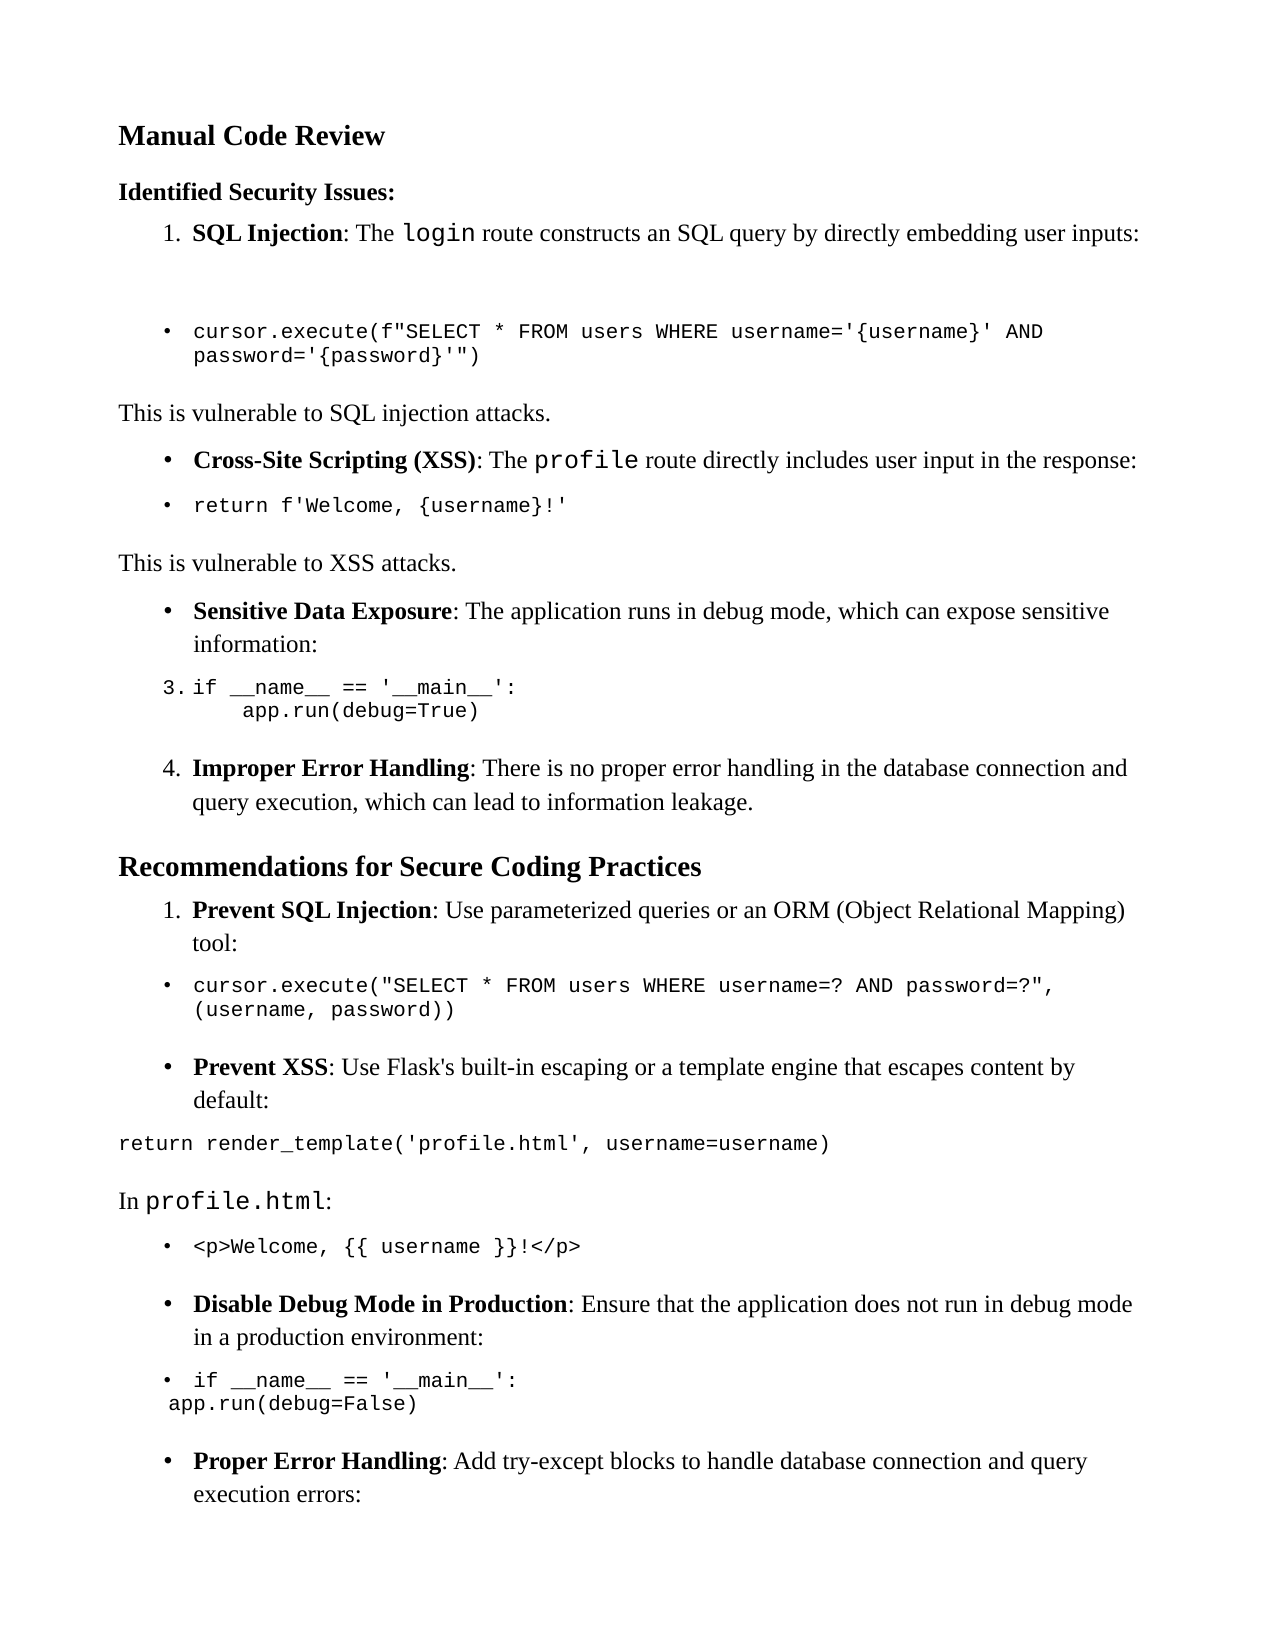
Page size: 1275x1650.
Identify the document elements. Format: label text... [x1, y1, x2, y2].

subtitle Identified Security Issues: [118, 177, 1157, 205]
list <p>Welcome, {{ username }}!</p> [164, 1236, 1157, 1259]
list cursor.execute(f"SELECT * FROM users WHERE username='{username}' AND password='{password}'") [164, 321, 1157, 368]
list if __name__ == '__main__': [162, 677, 1157, 700]
list Prevent XSS: Use Flask's built-in escaping or a template engine that escapes content by default: [164, 1052, 1157, 1114]
list Disable Debug Mode in Production: Ensure that the application does not run in debug mode in a production environment: [164, 1289, 1157, 1351]
list cursor.execute("SELECT * FROM users WHERE username=? AND password=?", (username, password)) [164, 975, 1157, 1023]
text This is vulnerable to SQL injection attacks. [118, 398, 1157, 427]
list Cross-Site Scripting (XSS): The profile route directly includes user input in the response: [164, 445, 1157, 476]
list return f'Welcome, {username}!' [164, 495, 1157, 519]
text In profile.html: [118, 1186, 1157, 1217]
text app.run(debug=False) [118, 1393, 1157, 1417]
list Improper Error Handling: There is no proper error handling in the database connection and query execution, which can lead to information leakage. [162, 753, 1157, 815]
list Proper Error Handling: Add try-except blocks to handle database connection and query execution errors: [164, 1446, 1157, 1508]
list app.run(debug=True) [162, 700, 1157, 724]
text This is vulnerable to XSS attacks. [118, 548, 1157, 577]
subtitle Recommendations for Secure Coding Practices [118, 849, 1157, 882]
list Prevent SQL Injection: Use parameterized queries or an ORM (Object Relational Mapping) tool: [162, 895, 1157, 957]
list Sensitive Data Exposure: The application runs in debug mode, which can expose sensitive information: [164, 596, 1157, 658]
list if __name__ == '__main__': [164, 1370, 1157, 1393]
subtitle Manual Code Review [118, 118, 1157, 152]
text return render_template('profile.html', username=username) [118, 1133, 1157, 1156]
list SQL Injection: The login route constructs an SQL query by directly embedding user inputs: [162, 218, 1157, 249]
